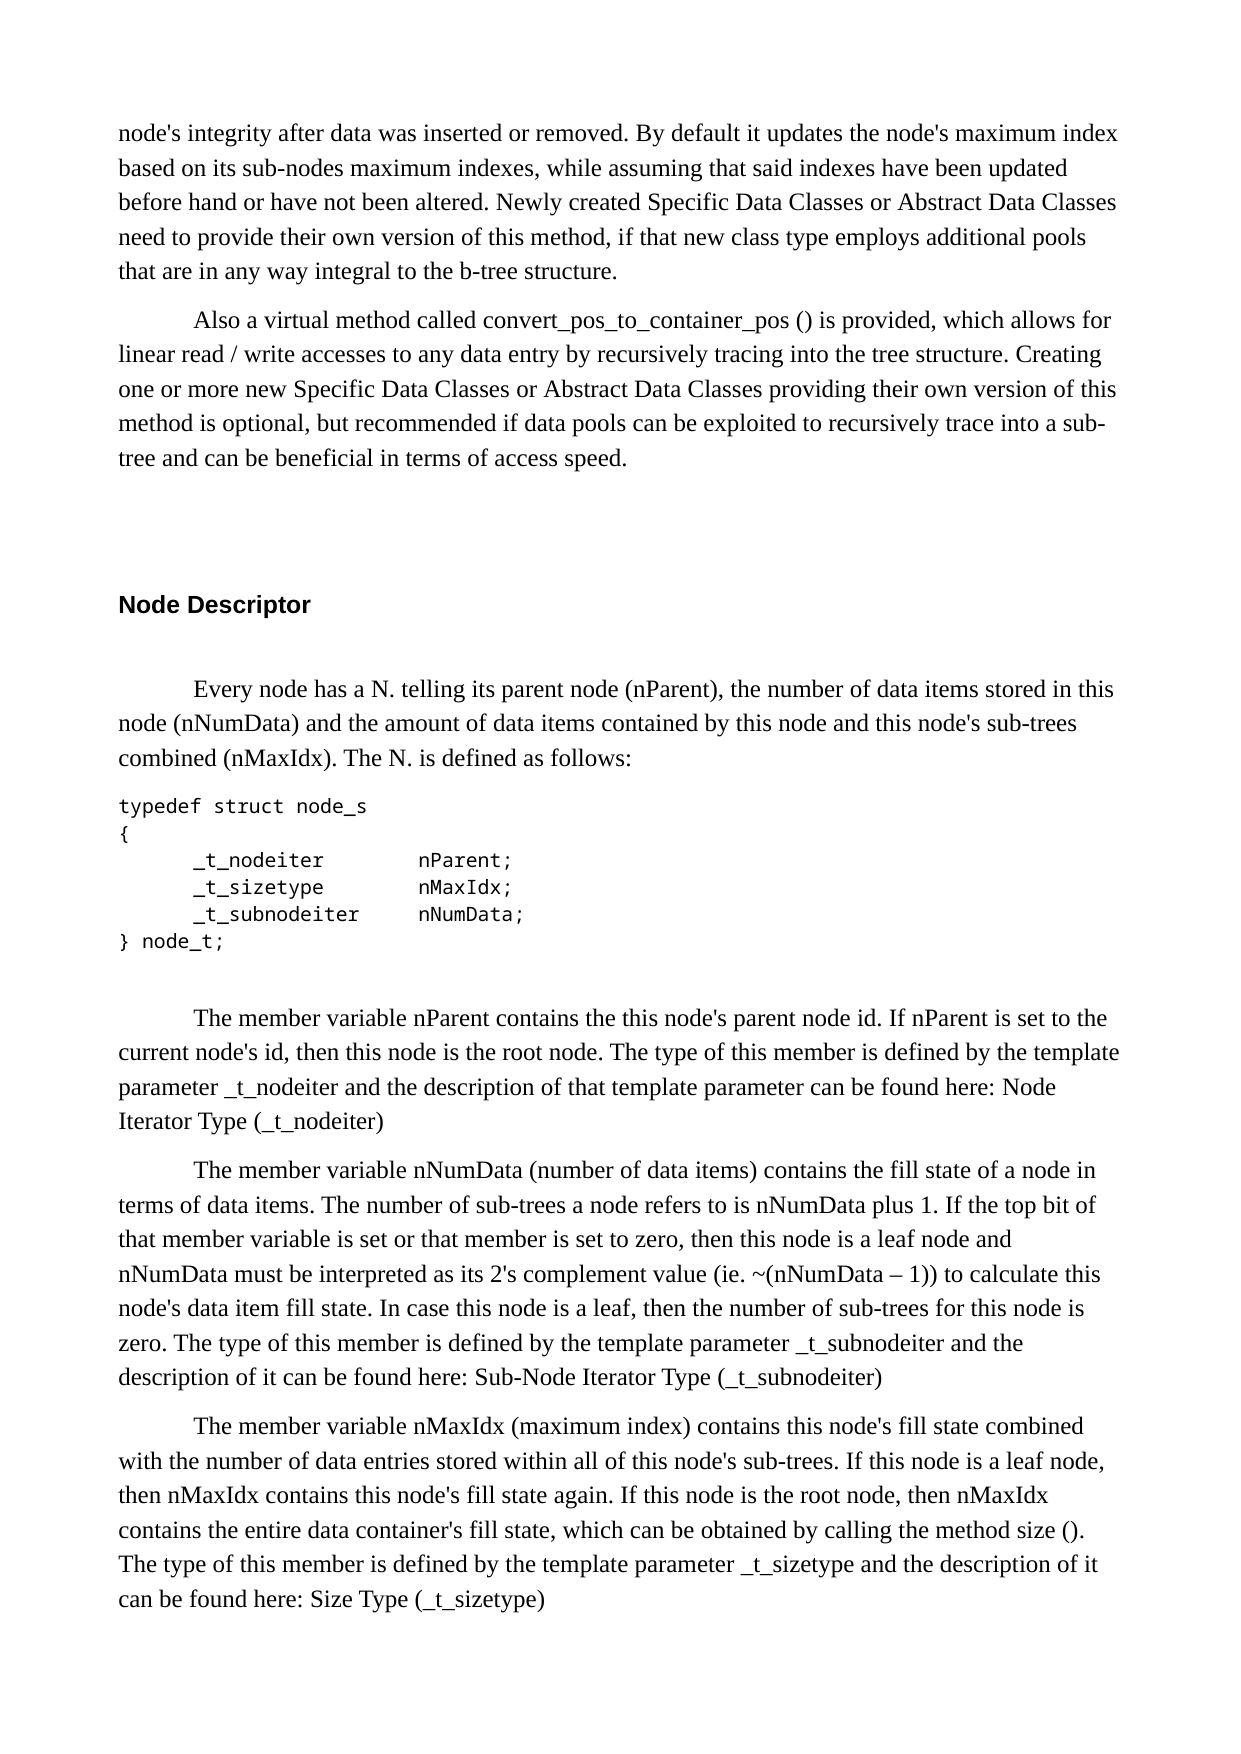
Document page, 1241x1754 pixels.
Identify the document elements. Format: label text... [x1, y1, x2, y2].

text The member variable nMaxIdx (maximum index) contains this node's fill state combined with the number of data entries stored within all of this node's sub-trees. If this node is a leaf node, then nMaxIdx contains this node's fill state again. If this node is the root node, then nMaxIdx contains the entire data container's fill state, which can be obtained by calling the method size (). The type of this member is defined by the template parameter _t_sizetype and the description of it can be found here: Size Type (_t_sizetype) [118, 1411, 1122, 1613]
text typedef struct node_s [118, 792, 1122, 819]
text _t_nodeiter nParent; [118, 846, 1122, 873]
text } node_t; [118, 927, 1122, 954]
text Every node has a N. telling its parent node (nParent), the number of data items stored in this node (nNumData) and the amount of data items contained by this node and this node's sub-trees combined (nMaxIdx). The N. is defined as follows: [118, 674, 1122, 772]
text { [118, 819, 1122, 846]
text _t_subnodeiter nNumData; [118, 900, 1122, 927]
text node's integrity after data was inserted or removed. By default it updates the node's maximum index based on its sub-nodes maximum indexes, while assuming that said indexes have been updated before hand or have not been altered. Newly created Specific Data Classes or Abstract Data Classes need to provide their own version of this method, if that new class type employs additional pools that are in any way integral to the b-tree structure. [118, 118, 1122, 285]
subtitle Node Descriptor [118, 590, 1122, 619]
text The member variable nNumData (number of data items) contains the fill state of a node in terms of data items. The number of sub-trees a node refers to is nNumData plus 1. If the top bit of that member variable is set or that member is set to zero, then this node is a leaf node and nNumData must be interpreted as its 2's complement value (ie. ~(nNumData – 1)) to calculate this node's data item fill state. In case this node is a leaf, then the number of sub-trees for this node is zero. The type of this member is defined by the template parameter _t_subnodeiter and the description of it can be found here: Sub-Node Iterator Type (_t_subnodeiter) [118, 1156, 1122, 1391]
text The member variable nParent contains the this node's parent node id. If nParent is set to the current node's id, then this node is the root node. The type of this member is defined by the template parameter _t_nodeiter and the description of that template parameter can be found here: Node Iterator Type (_t_nodeiter) [118, 1003, 1122, 1135]
text _t_sizetype nMaxIdx; [118, 873, 1122, 900]
text Also a virtual method called convert_pos_to_container_pos () is provided, which allows for linear read / write accesses to any data entry by recursively tracing into the tree structure. Creating one or more new Specific Data Classes or Abstract Data Classes providing their own version of this method is optional, but recommended if data pools can be exploited to recursively trace into a sub-tree and can be beneficial in terms of access speed. [118, 305, 1122, 472]
